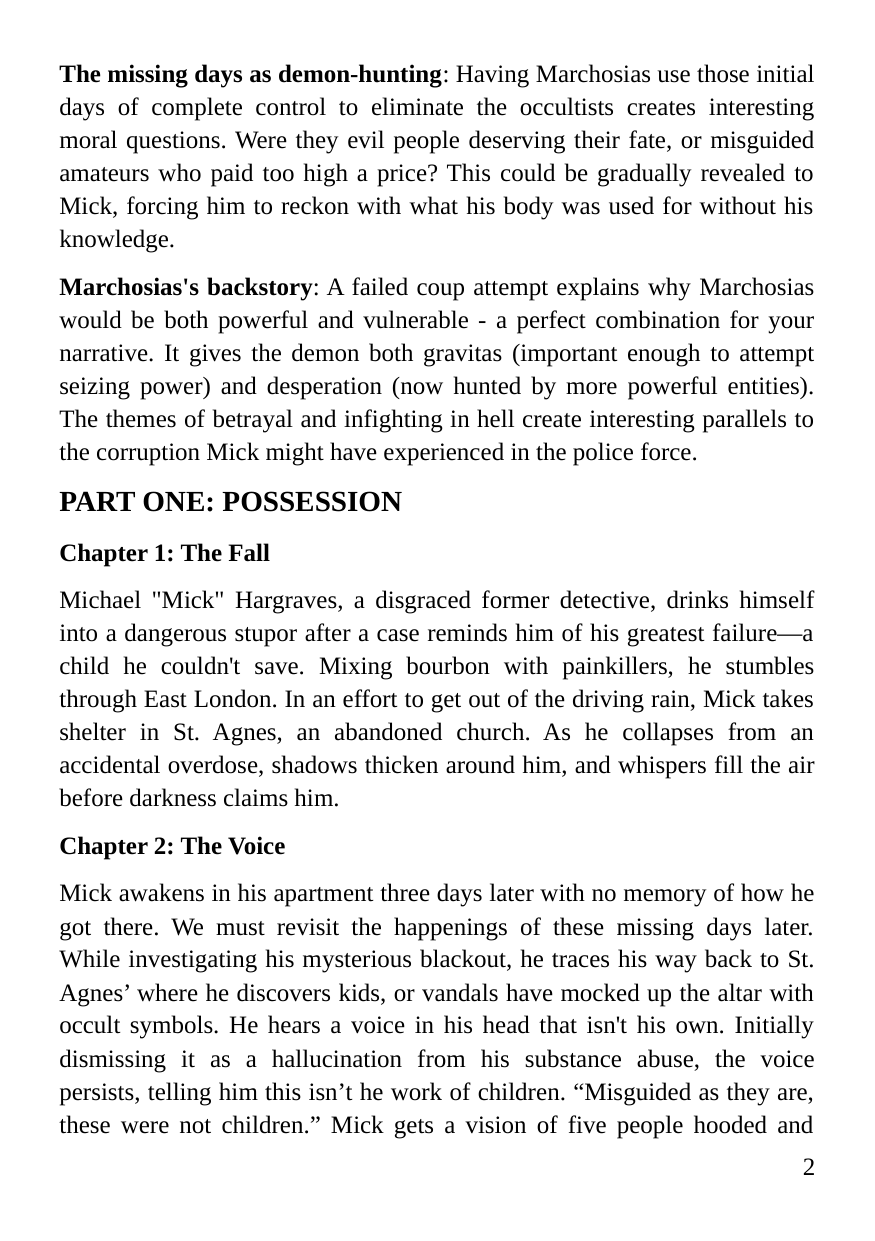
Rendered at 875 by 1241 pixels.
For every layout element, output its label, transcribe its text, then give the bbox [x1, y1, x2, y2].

text The missing days as demon-hunting: Having Marchosias use those initial days of complete control to eliminate the occultists creates interesting moral questions. Were they evil people deserving their fate, or misguided amateurs who paid too high a price? This could be gradually revealed to Mick, forcing him to reckon with what his body was used for without his knowledge. [59, 59, 815, 253]
subtitle Chapter 2: The Voice [59, 831, 815, 860]
text Marchosias's backstory: A failed coup attempt explains why Marchosias would be both powerful and vulnerable - a perfect combination for your narrative. It gives the demon both gravitas (important enough to attempt seizing power) and desperation (now hunted by more powerful entities). The themes of betrayal and infighting in hell create interesting parallels to the corruption Mick might have experienced in the police force. [59, 272, 815, 466]
text Mick awakens in his apartment three days later with no memory of how he got there. We must revisit the happenings of these missing days later. While investigating his mysterious blackout, he traces his way back to St. Agnes’ where he discovers kids, or vandals have mocked up the altar with occult symbols. He hears a voice in his head that isn't his own. Initially dismissing it as a hallucination from his substance abuse, the voice persists, telling him this isn’t he work of children. “Misguided as they are, these were not children.” Mick gets a vision of five people hooded and [59, 878, 815, 1138]
text Michael "Mick" Hargraves, a disgraced former detective, drinks himself into a dangerous stupor after a case reminds him of his greatest failure—a child he couldn't save. Mixing bourbon with painkillers, he stumbles through East London. In an effort to get out of the driving rain, Mick takes shelter in St. Agnes, an abandoned church. As he collapses from an accidental overdose, shadows thicken around him, and whispers fill the air before darkness claims him. [59, 585, 815, 812]
subtitle Chapter 1: The Fall [59, 538, 815, 566]
subtitle PART ONE: POSSESSION [59, 484, 815, 518]
